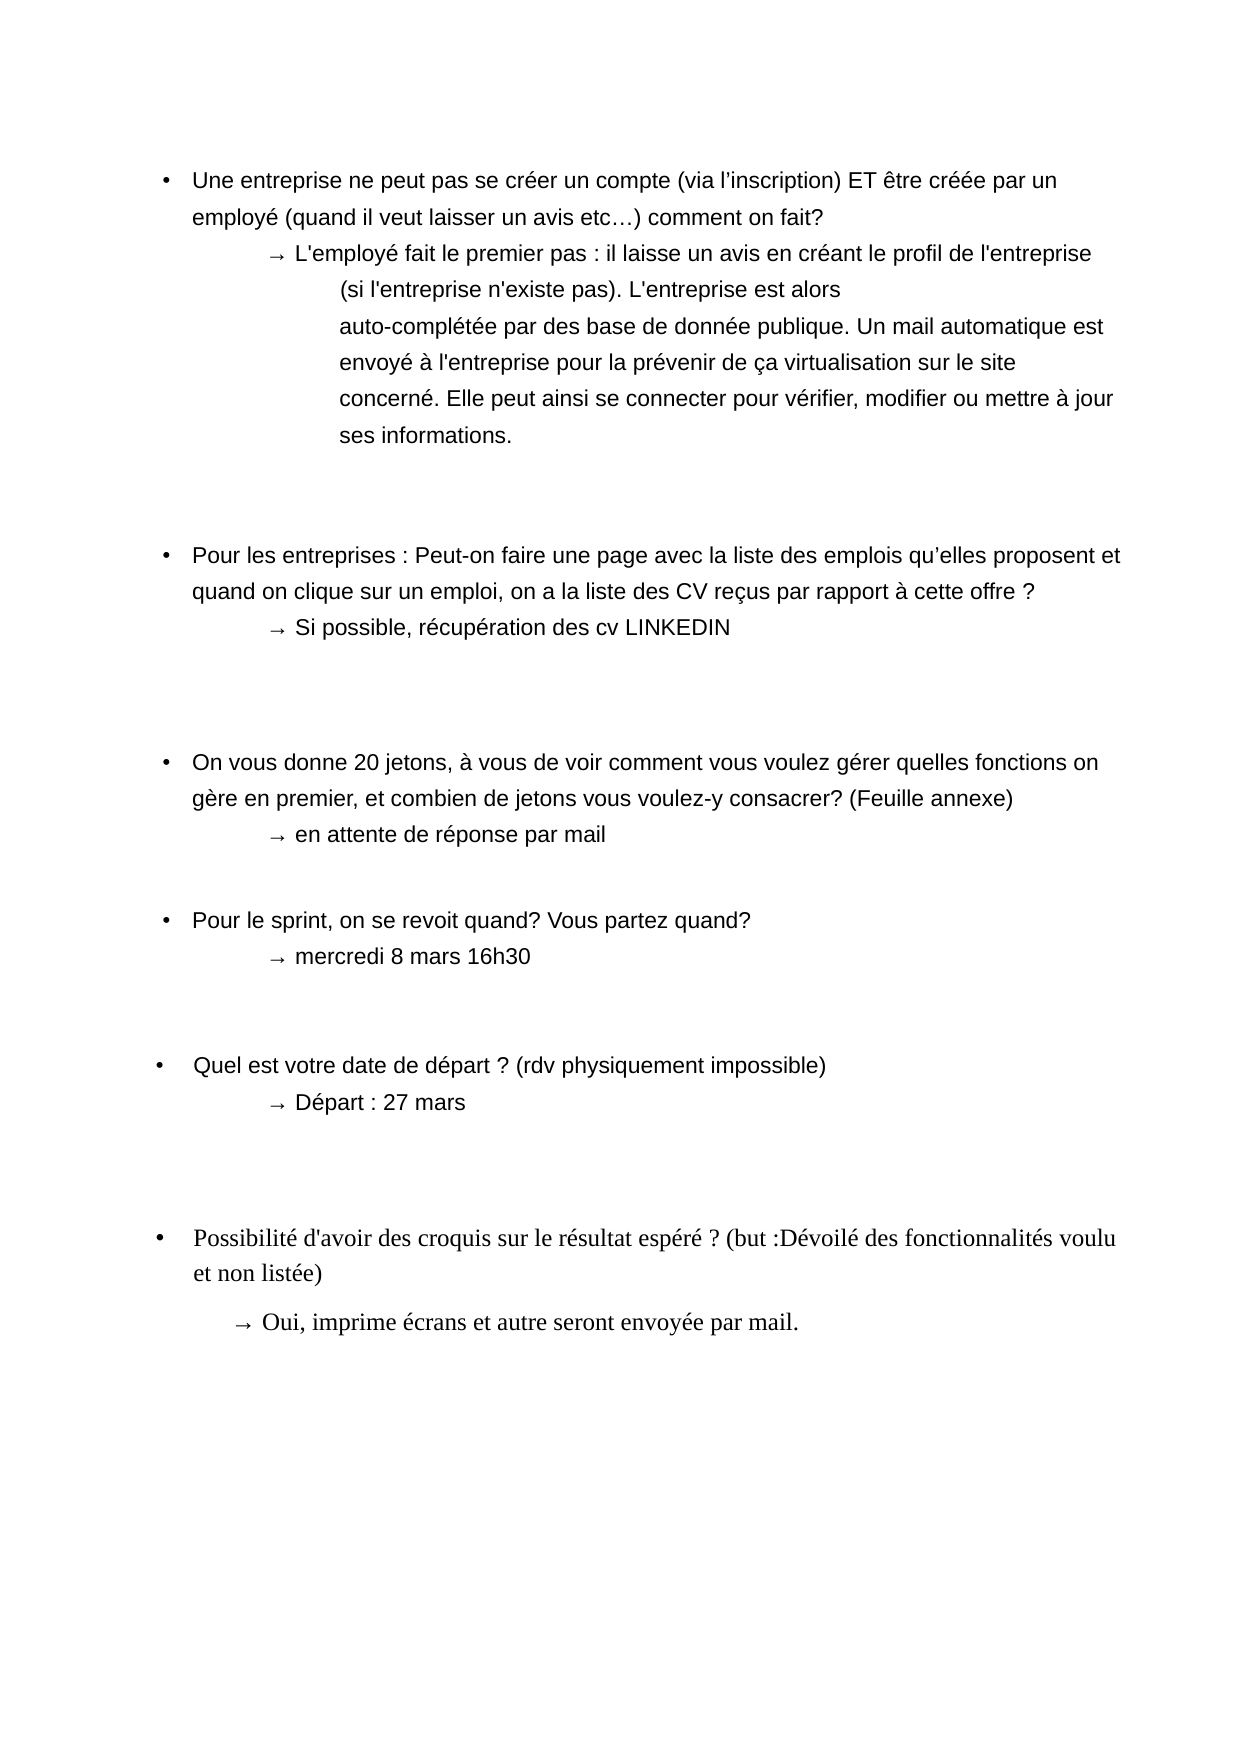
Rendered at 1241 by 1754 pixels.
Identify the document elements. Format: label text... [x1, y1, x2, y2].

list Pour le sprint, on se revoit quand? Vous partez quand? [162, 907, 1122, 933]
text → Si possible, récupération des cv LINKEDIN [118, 614, 1122, 641]
list Une entreprise ne peut pas se créer un compte (via l’inscription) ET être créée par un employé (quand il veut laisser un avis etc…) comment on fait? [162, 167, 1122, 230]
text → en attente de réponse par mail [118, 821, 1122, 848]
list auto-complétée par des base de donnée publique. Un mail automatique est envoyé à l'entreprise pour la prévenir de ça virtualisation sur le site concerné. Elle peut ainsi se connecter pour vérifier, modifier ou mettre à jour ses informations. [309, 313, 1122, 448]
list Pour les entreprises : Peut-on faire une page avec la liste des emplois qu’elles proposent et quand on clique sur un emploi, on a la liste des CV reçus par rapport à cette offre ? [162, 542, 1122, 604]
list → L'employé fait le premier pas : il laisse un avis en créant le profil de l'entreprise (si l'entreprise n'existe pas). L'entreprise est alors [236, 240, 1122, 303]
list Possibilité d'avoir des croquis sur le résultat espéré ? (but :Dévoilé des fonctionnalités voulu et non listée) [156, 1223, 1122, 1286]
text → Départ : 27 mars [118, 1089, 1122, 1115]
list → Oui, imprime écrans et autre seront envoyée par mail. [193, 1307, 1122, 1335]
text → mercredi 8 mars 16h30 [118, 943, 1122, 969]
list Quel est votre date de départ ? (rdv physiquement impossible) [156, 1052, 1122, 1079]
list On vous donne 20 jetons, à vous de voir comment vous voulez gérer quelles fonctions on gère en premier, et combien de jetons vous voulez-y consacrer? (Feuille annexe) [162, 749, 1122, 811]
